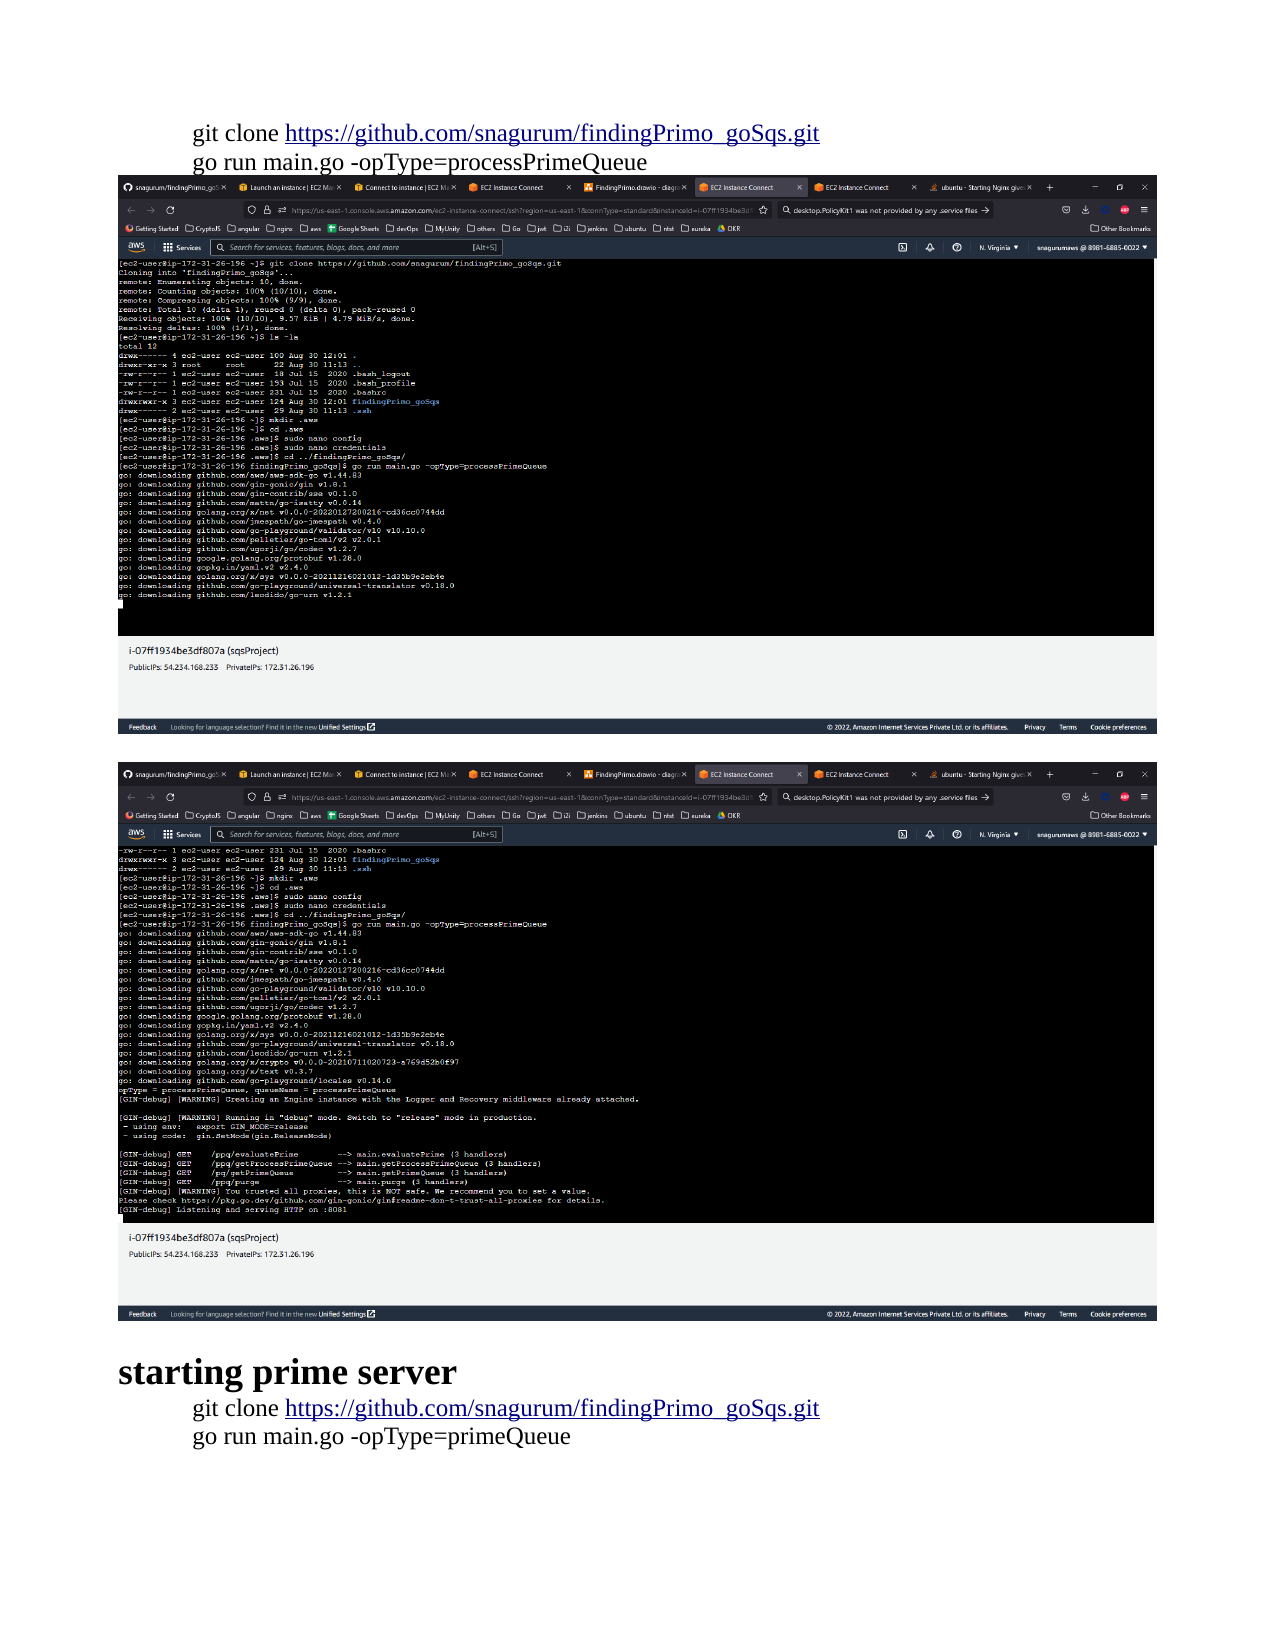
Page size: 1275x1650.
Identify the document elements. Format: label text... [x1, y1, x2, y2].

picture [118, 762, 1157, 1321]
text git clone https://github.com/snagurum/findingPrimo_goSqs.git [118, 1393, 1157, 1421]
picture [118, 175, 1157, 734]
text go run main.go -opType=processPrimeQueue [118, 147, 1157, 175]
text go run main.go -opType=primeQueue [118, 1421, 1157, 1450]
text starting prime server [118, 1349, 1157, 1393]
text git clone https://github.com/snagurum/findingPrimo_goSqs.git [118, 118, 1157, 147]
